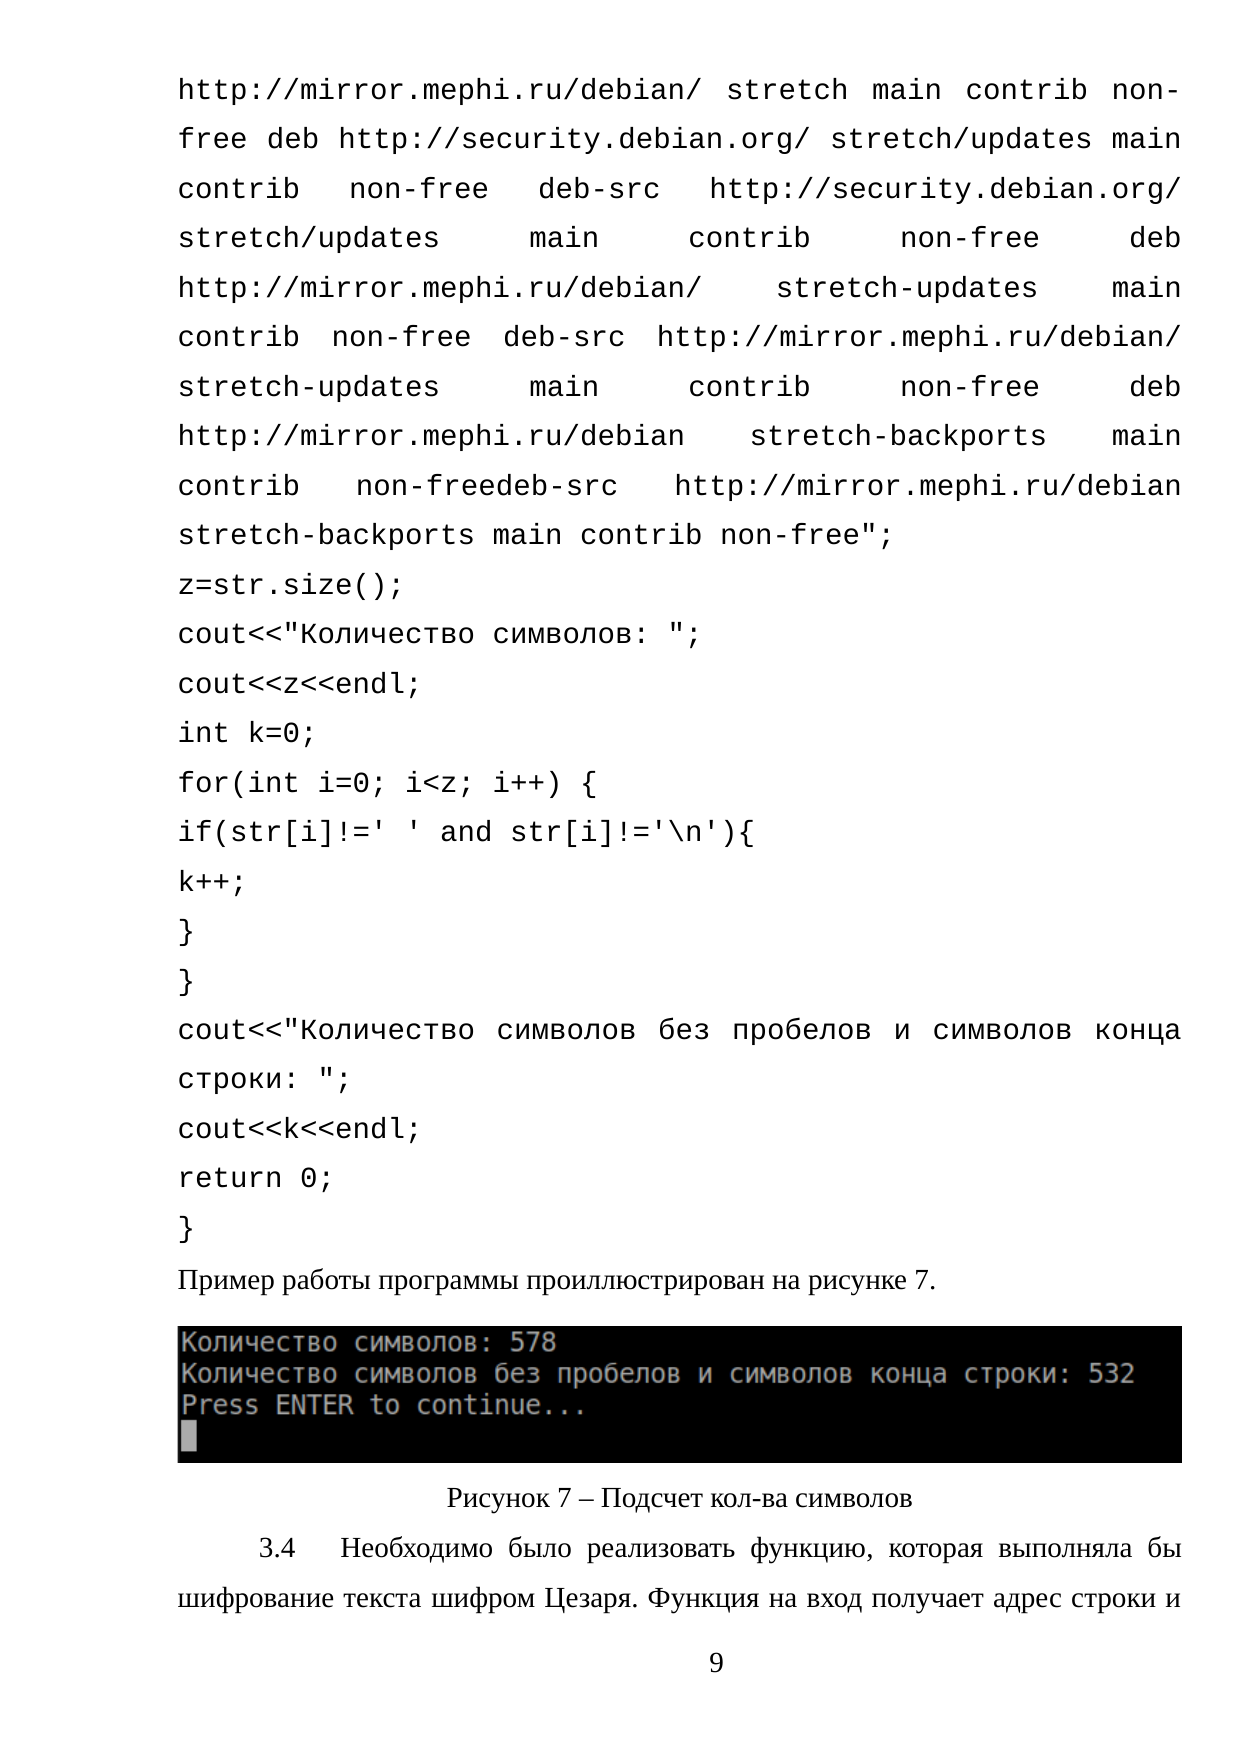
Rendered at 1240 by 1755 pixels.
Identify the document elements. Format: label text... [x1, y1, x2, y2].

list Необходимо было реализовать функцию, которая выполняла бы шифрование текста шифром Цезаря. Функция на вход получает адрес строки и [177, 1530, 1182, 1614]
text } [177, 966, 1182, 999]
text if(str[i]!=' ' and str[i]!='\n'){ [177, 817, 1182, 850]
picture [177, 1326, 1182, 1463]
text int k=0; [177, 718, 1182, 751]
text for(int i=0; i<z; i++) { [177, 768, 1182, 801]
text Рисунок 7 – Подсчет кол-ва символов [177, 1463, 1182, 1513]
text cout<<k<<endl; [177, 1114, 1182, 1147]
text cout<<z<<endl; [177, 669, 1182, 702]
text } [177, 916, 1182, 949]
text Пример работы программы проиллюстрирован на рисунке 7. [177, 1262, 1182, 1296]
text http://mirror.mephi.ru/debian/ stretch main contrib non-free deb http://security.debian.org/ stretch/updates main contrib non-free deb-src http://security.debian.org/ stretch/updates main contrib non-free deb http://mirror.mephi.ru/debian/ stretch-updates main contrib non-free deb-src http://mirror.mephi.ru/debian/ stretch-updates main contrib non-free deb http://mirror.mephi.ru/debian stretch-backports main contrib non-freedeb-src http://mirror.mephi.ru/debian stretch-backports main contrib non-free"; [177, 75, 1182, 553]
text return 0; [177, 1163, 1182, 1197]
text cout<<"Количество символов: "; [177, 619, 1182, 652]
text k++; [177, 867, 1182, 900]
text cout<<"Количество символов без пробелов и символов конца строки: "; [177, 1015, 1182, 1098]
text z=str.size(); [177, 570, 1182, 603]
text } [177, 1213, 1182, 1246]
